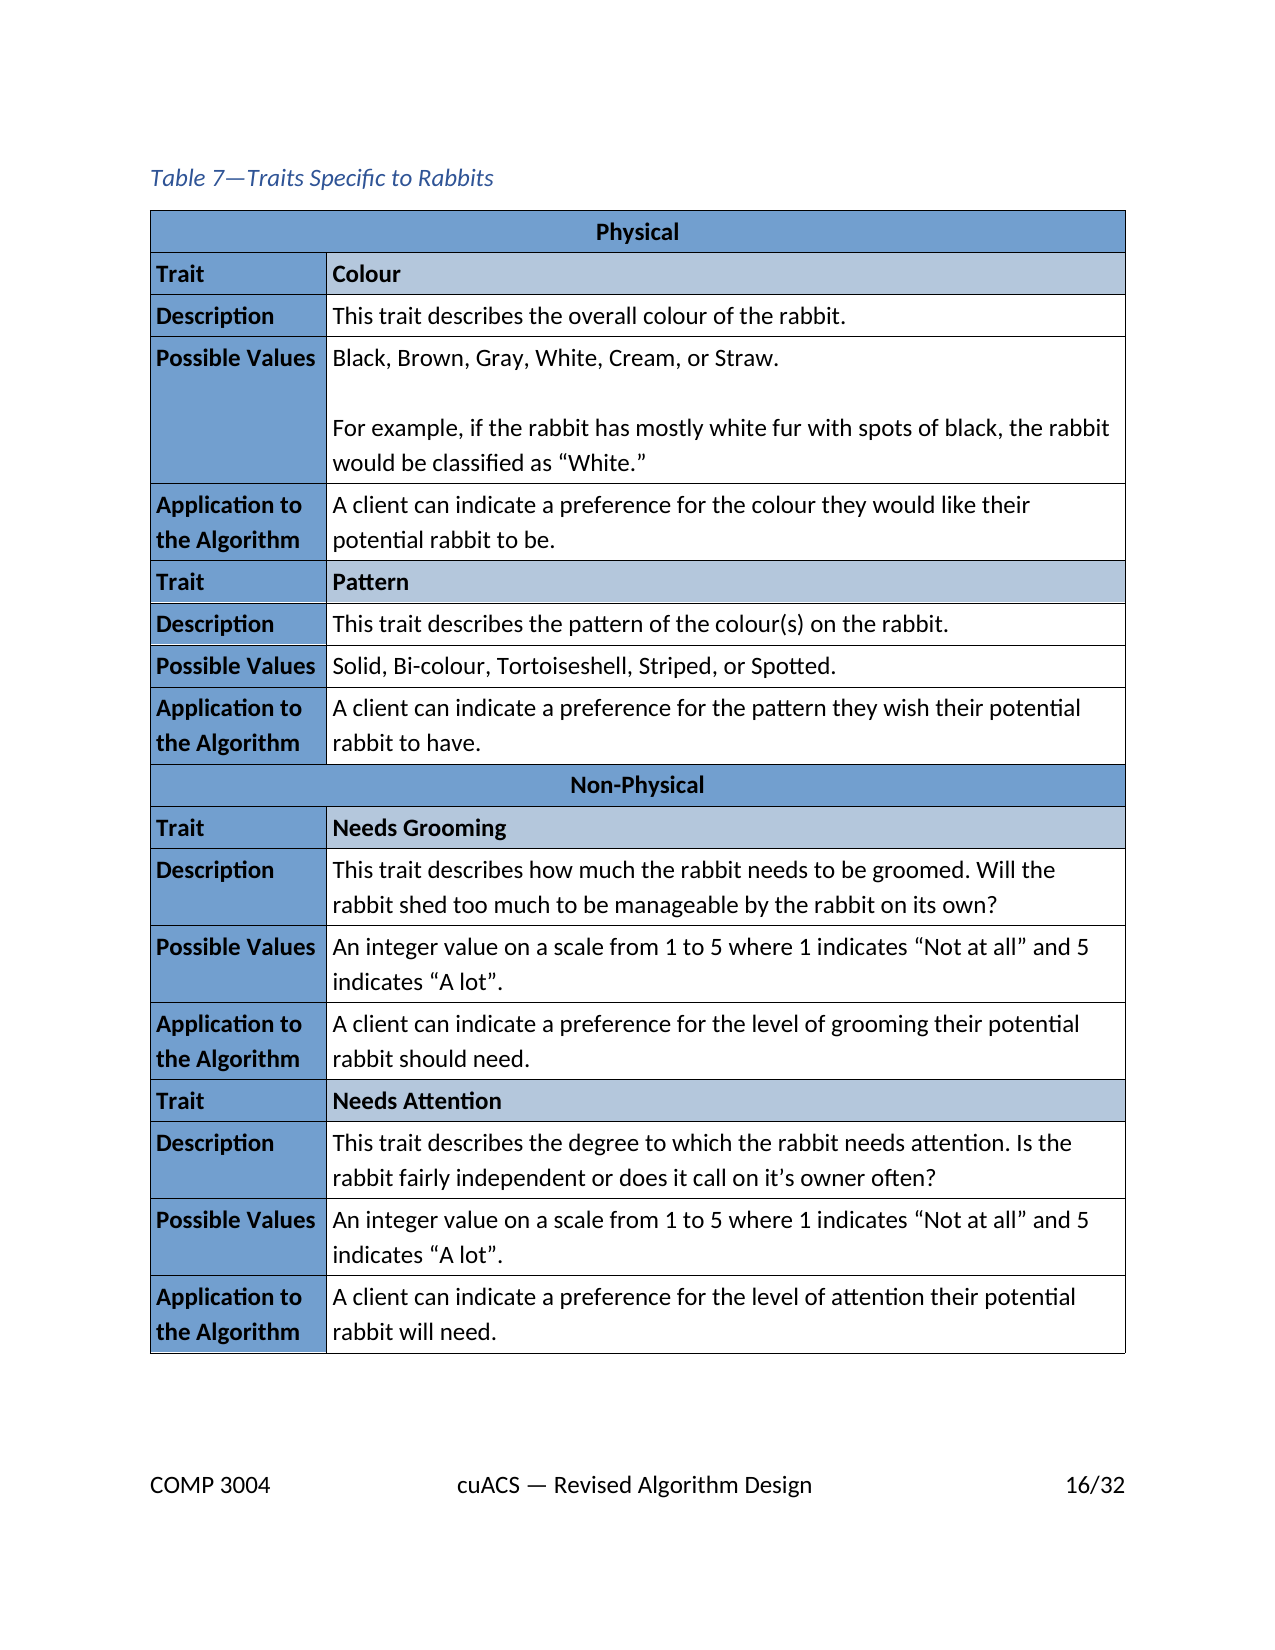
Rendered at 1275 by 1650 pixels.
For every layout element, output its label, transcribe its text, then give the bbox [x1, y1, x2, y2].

table_cell Description [151, 1122, 326, 1198]
table_cell Needs Grooming [327, 807, 1125, 848]
table_cell Pattern [327, 561, 1125, 602]
table_cell A client can indicate a preference for the level of grooming their potential rabbit should need. [327, 1003, 1125, 1079]
table_cell This trait describes the pattern of the colour(s) on the rabbit. [327, 604, 1125, 644]
table_cell Solid, Bi-colour, Tortoiseshell, Striped, or Spotted. [327, 646, 1125, 687]
table_cell Colour [327, 253, 1125, 294]
table_cell Description [151, 604, 326, 644]
table_cell Possible Values [151, 646, 326, 687]
table_cell Trait [151, 807, 326, 848]
table_cell This trait describes the overall colour of the rabbit. [327, 295, 1125, 336]
table_cell Needs Attention [327, 1080, 1125, 1121]
table_cell Black, Brown, Gray, White, Cream, or Straw. For example, if the rabbit has mostly white fur with spots of black, the rabbit would be classified as “White.” [327, 337, 1125, 483]
table_cell A client can indicate a preference for the pattern they wish their potential rabbit to have. [327, 688, 1125, 764]
table_cell Application to the Algorithm [151, 1276, 326, 1352]
table_cell Description [151, 849, 326, 925]
table_header Physical [151, 211, 1125, 252]
table_cell Application to the Algorithm [151, 484, 326, 560]
table_cell This trait describes the degree to which the rabbit needs attention. Is the rabbit fairly independent or does it call on it’s owner often? [327, 1122, 1125, 1198]
table_cell Application to the Algorithm [151, 1003, 326, 1079]
table_cell Trait [151, 253, 326, 294]
table_cell An integer value on a scale from 1 to 5 where 1 indicates “Not at all” and 5 indicates “A lot”. [327, 1199, 1125, 1275]
table_cell Possible Values [151, 926, 326, 1002]
table_cell A client can indicate a preference for the colour they would like their potential rabbit to be. [327, 484, 1125, 560]
table_cell Possible Values [151, 1199, 326, 1275]
table_cell Possible Values [151, 337, 326, 483]
table_cell Trait [151, 561, 326, 602]
table_cell An integer value on a scale from 1 to 5 where 1 indicates “Not at all” and 5 indicates “A lot”. [327, 926, 1125, 1002]
table_cell A client can indicate a preference for the level of attention their potential rabbit will need. [327, 1276, 1125, 1352]
text Table 7—Traits Specific to Rabbits [150, 162, 1125, 193]
table_cell Non-Physical [151, 765, 1125, 806]
table_cell Trait [151, 1080, 326, 1121]
table_cell This trait describes how much the rabbit needs to be groomed. Will the rabbit shed too much to be manageable by the rabbit on its own? [327, 849, 1125, 925]
table_cell Application to the Algorithm [151, 688, 326, 764]
table_cell Description [151, 295, 326, 336]
